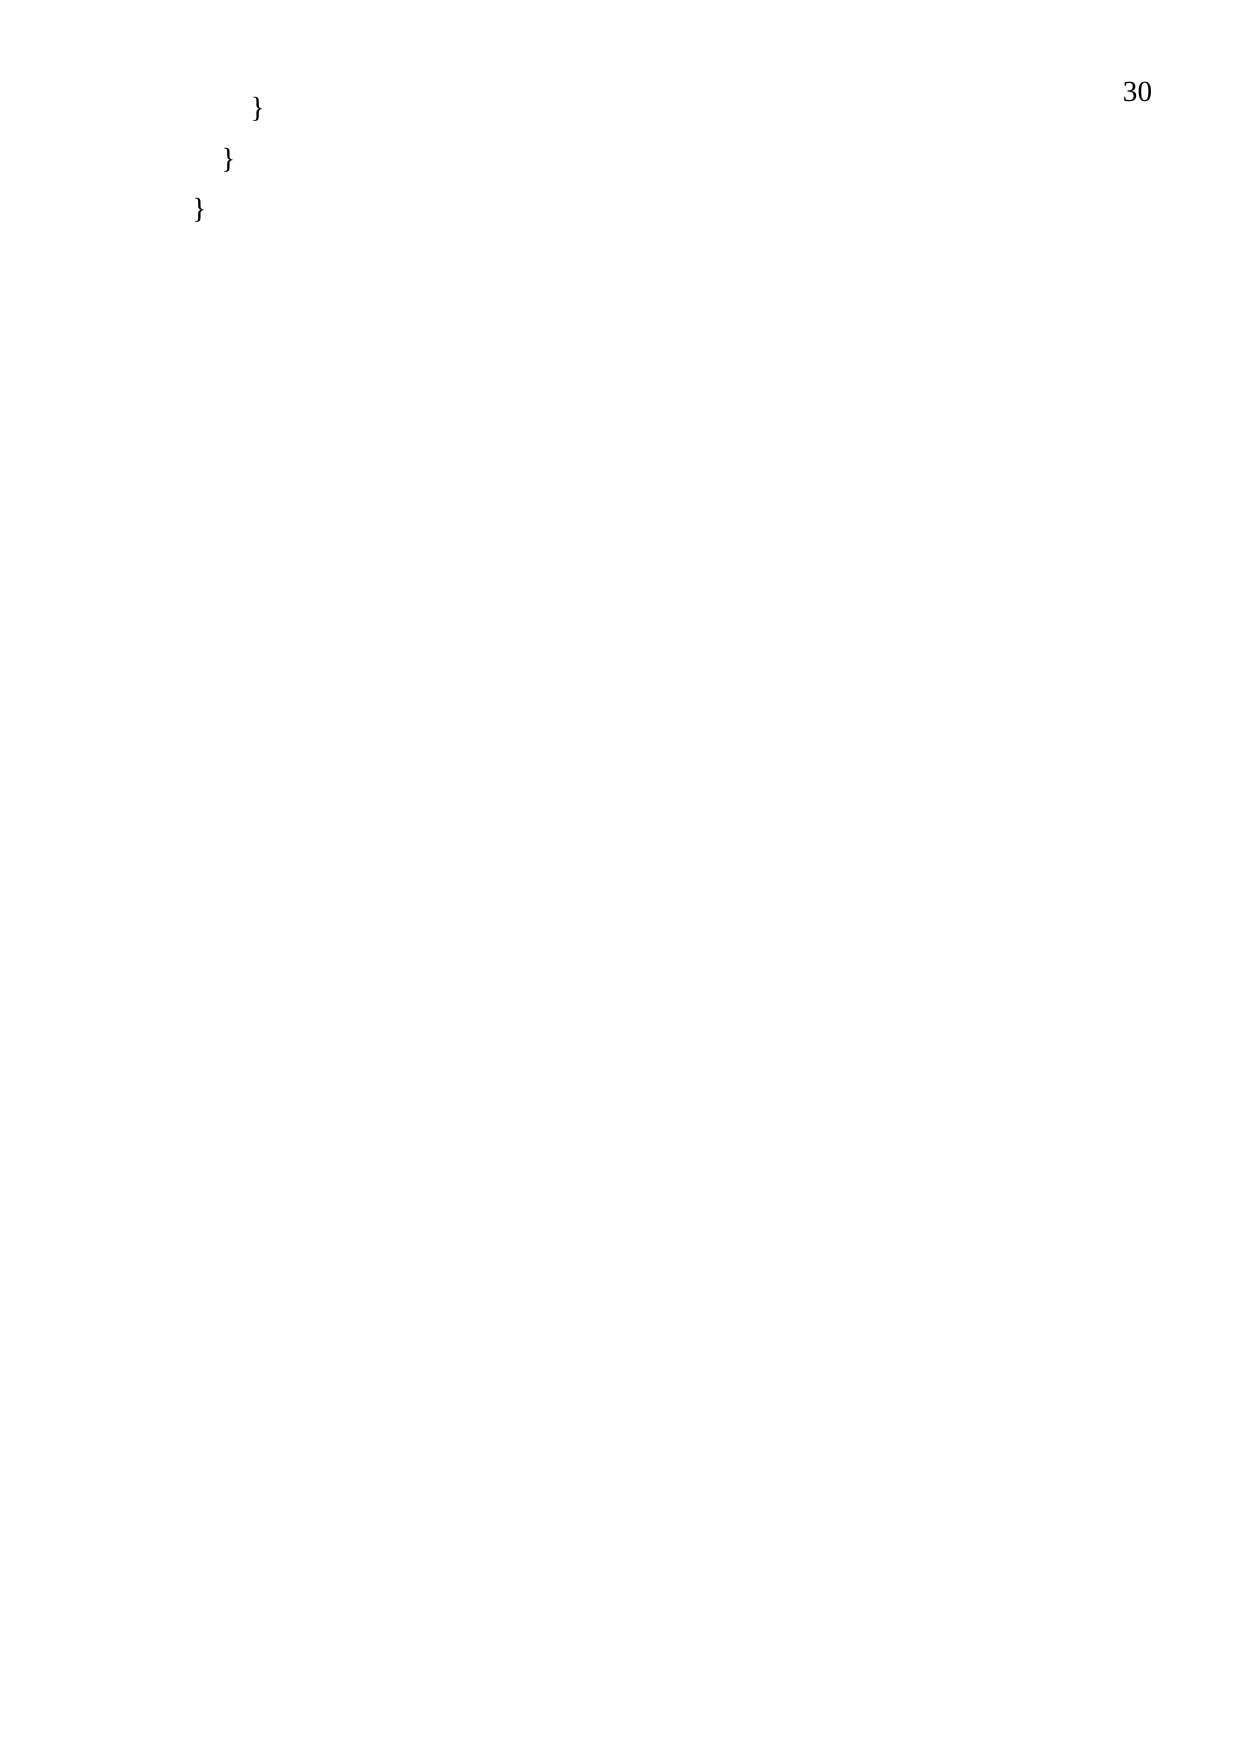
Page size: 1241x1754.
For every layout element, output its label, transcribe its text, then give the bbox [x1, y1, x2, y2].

text } [118, 141, 1122, 174]
text } [118, 90, 1122, 124]
text } [118, 191, 1122, 224]
